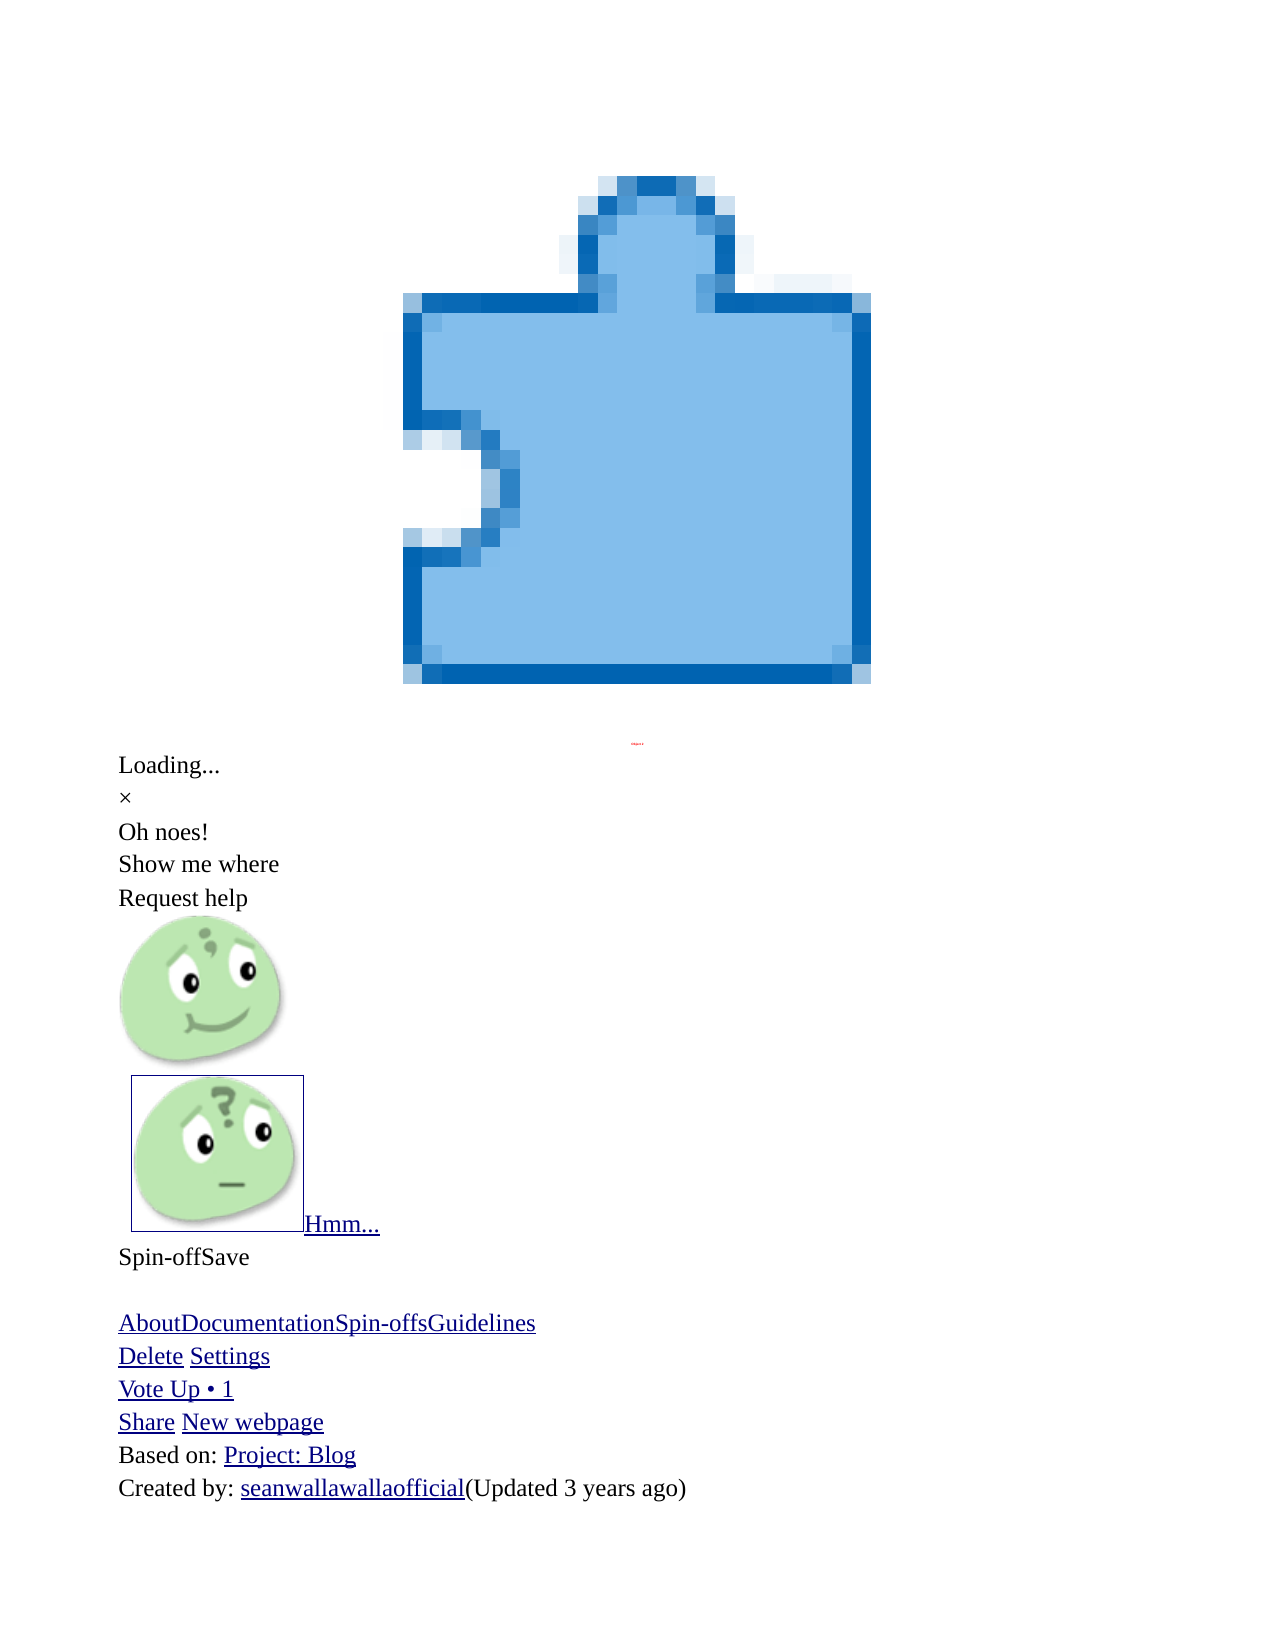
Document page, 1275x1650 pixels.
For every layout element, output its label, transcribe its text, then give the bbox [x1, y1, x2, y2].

text × [118, 783, 1157, 812]
text Loading... [118, 751, 1157, 779]
text Share New webpage [118, 1407, 1157, 1436]
text Vote Up • 1 [118, 1374, 1157, 1403]
text Show me where [118, 849, 1157, 878]
text Delete Settings [118, 1341, 1157, 1370]
text Oh noes! [118, 817, 1157, 845]
text Spin-offSave [118, 1242, 1157, 1271]
text Based on: Project: Blog [118, 1440, 1157, 1469]
picture [118, 915, 289, 1071]
text Created by: seanwallawallaofficial(Updated 3 years ago) [118, 1473, 1157, 1502]
text AboutDocumentationSpin-offsGuidelines [118, 1308, 1157, 1337]
text Hmm... [131, 1074, 1157, 1238]
text Request help [118, 883, 1157, 911]
picture [132, 1076, 303, 1231]
